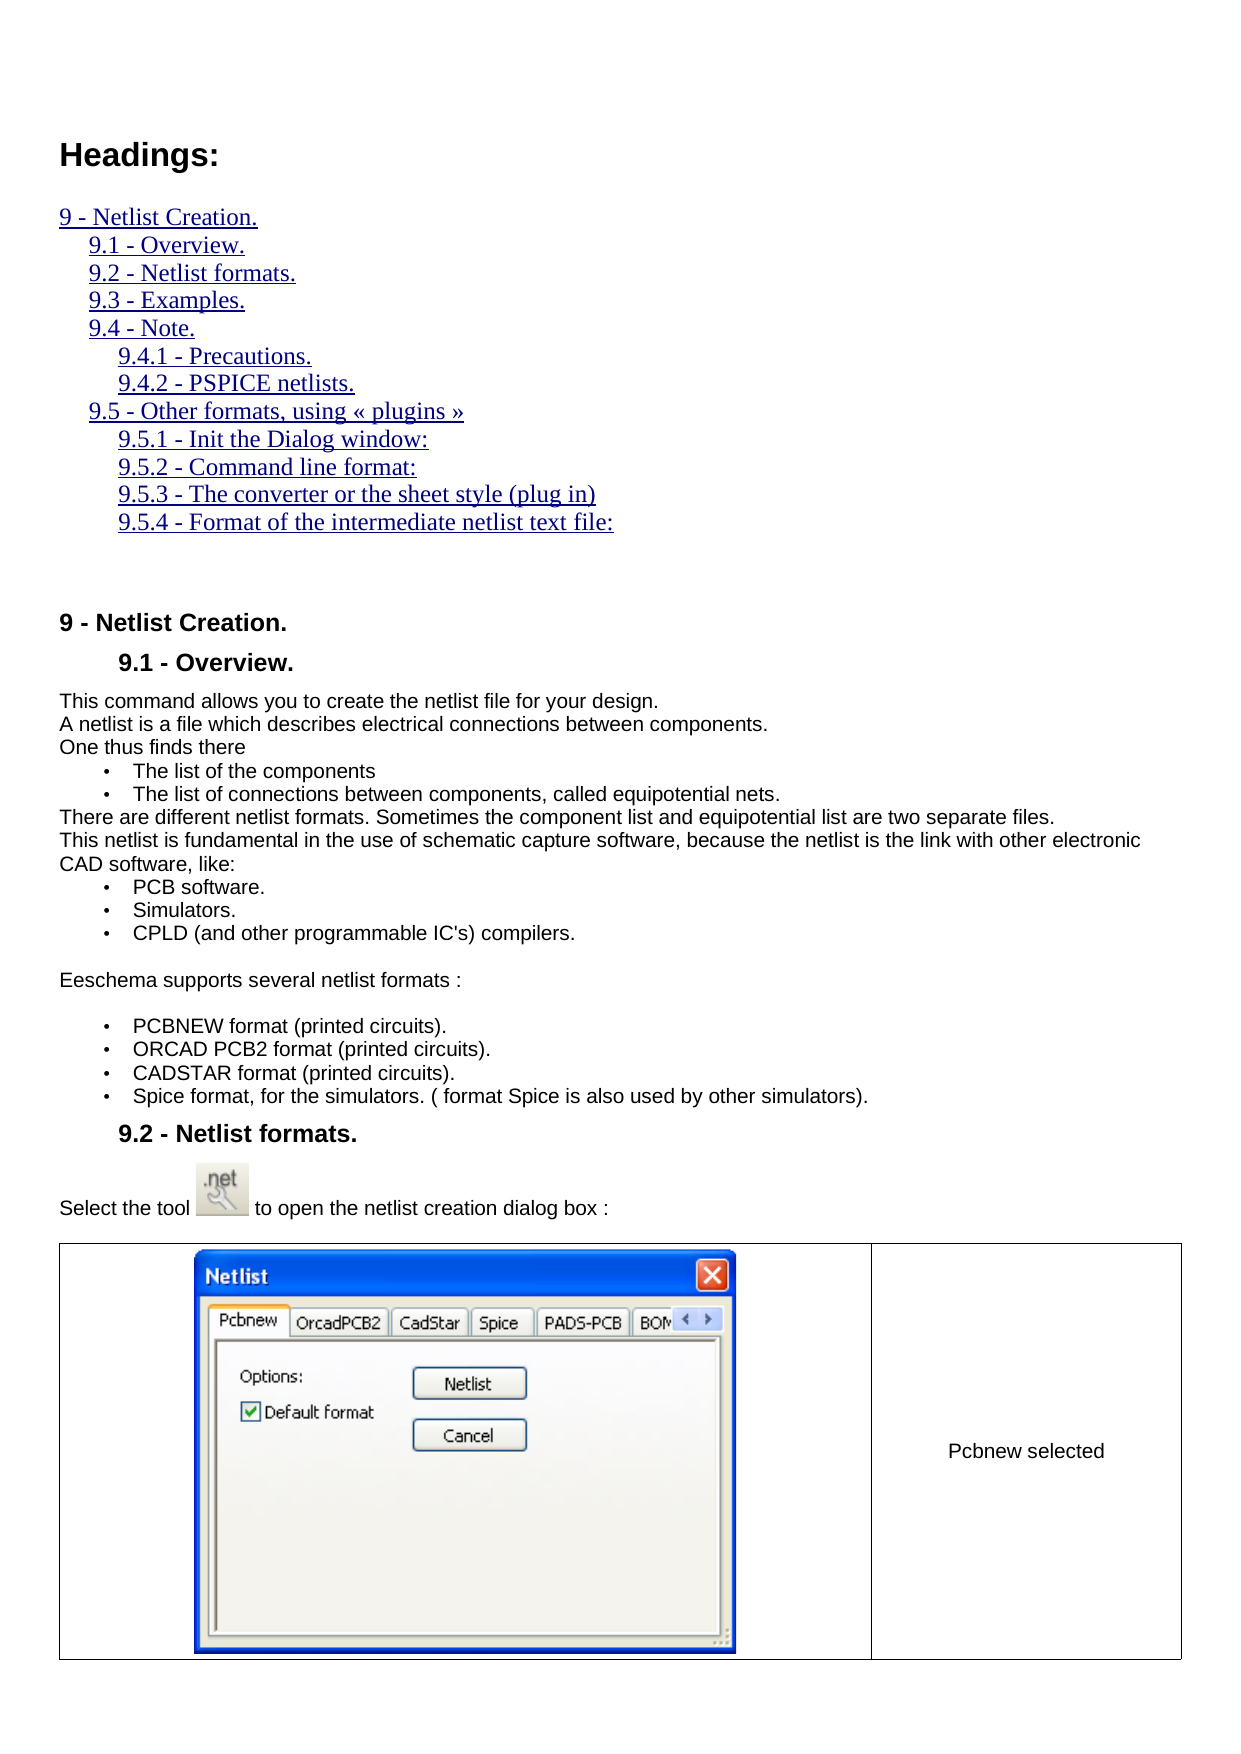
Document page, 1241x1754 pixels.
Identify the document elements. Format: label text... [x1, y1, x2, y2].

list CADSTAR format (printed circuits). [103, 1061, 1181, 1084]
list The list of connections between components, called equipotential nets. [103, 782, 1181, 806]
table_header Pcbnew selected [872, 1244, 1181, 1659]
text Select the tool to open the netlist creation dialog box : [59, 1161, 1181, 1220]
list PCBNEW format (printed circuits). [103, 1015, 1181, 1038]
text 9.5 - Other formats, using « plugins » [88, 397, 1181, 425]
text There are different netlist formats. Sometimes the component list and equipotential list are two separate files. [59, 806, 1181, 829]
text 9.3 - Examples. [88, 286, 1181, 314]
subtitle Headings: [59, 137, 1181, 174]
list CPLD (and other programmable IC's) compilers. [103, 922, 1181, 945]
subtitle Netlist formats. [44, 1120, 1181, 1148]
text This netlist is fundamental in the use of schematic capture software, because the netlist is the link with other electronic CAD software, like: [59, 829, 1181, 875]
text This command allows you to create the netlist file for your design. [59, 689, 1181, 713]
list The list of the components [103, 759, 1181, 782]
text 9.5.2 - Command line format: [118, 453, 1181, 480]
text 9.5.1 - Init the Dialog window: [118, 425, 1181, 453]
list Spice format, for the simulators. ( format Spice is also used by other simulators). [103, 1084, 1181, 1108]
list Simulators. [103, 899, 1181, 922]
text One thus finds there [59, 736, 1181, 759]
list ORCAD PCB2 format (printed circuits). [103, 1038, 1181, 1061]
text 9 - Netlist Creation. [59, 203, 1181, 231]
text 9.5.4 - Format of the intermediate netlist text file: [118, 508, 1181, 536]
text 9.4.1 - Precautions. [118, 342, 1181, 369]
text 9.2 - Netlist formats. [88, 259, 1181, 286]
picture [195, 1160, 249, 1216]
table_header [60, 1244, 871, 1659]
text 9.1 - Overview. [88, 231, 1181, 259]
text 9.5.3 - The converter or the sheet style (plug in) [118, 480, 1181, 508]
subtitle Netlist Creation. [59, 609, 1181, 637]
picture [194, 1248, 737, 1654]
text A netlist is a file which describes electrical connections between components. [59, 713, 1181, 736]
list PCB software. [103, 875, 1181, 899]
text Eeschema supports several netlist formats : [59, 968, 1181, 992]
subtitle Overview. [44, 649, 1181, 677]
text 9.4 - Note. [88, 314, 1181, 342]
text 9.4.2 - PSPICE netlists. [118, 369, 1181, 397]
